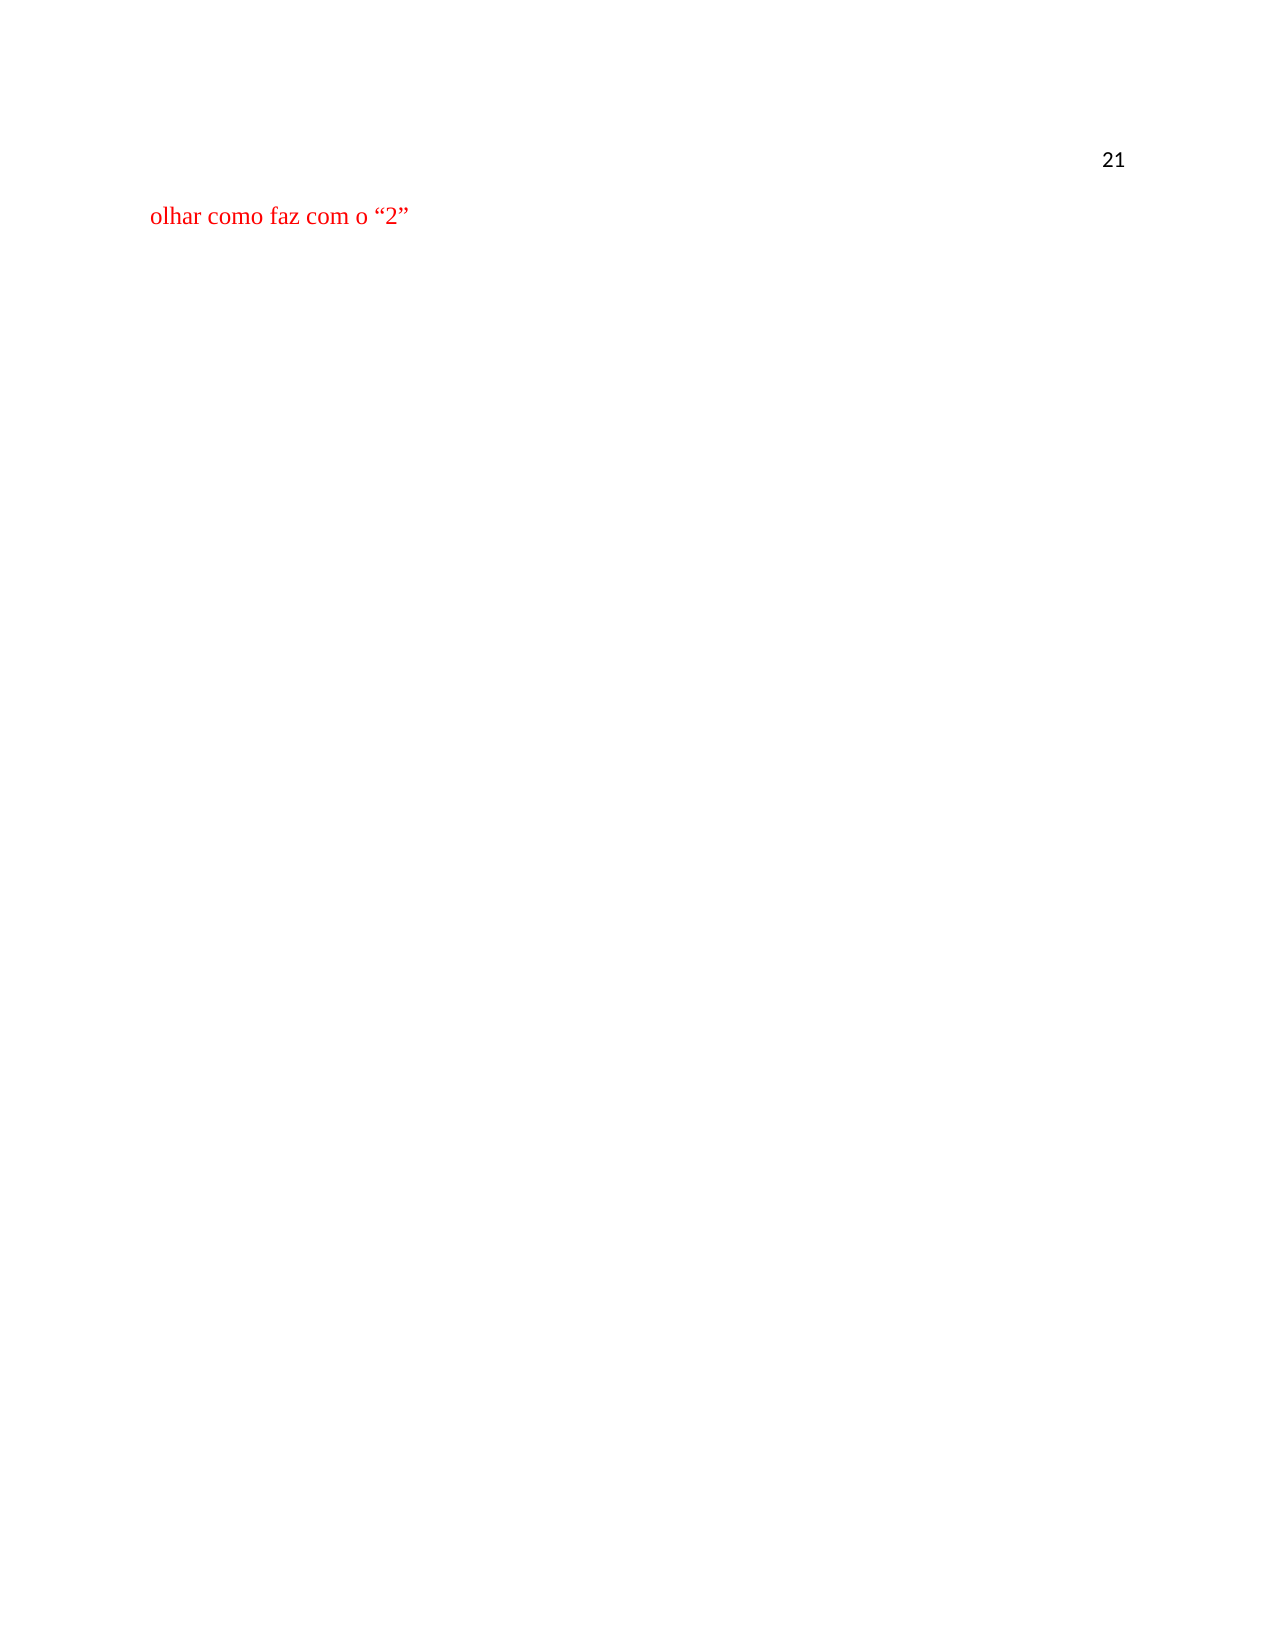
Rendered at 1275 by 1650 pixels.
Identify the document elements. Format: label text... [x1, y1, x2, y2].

text olhar como faz com o “2” [150, 202, 1125, 230]
